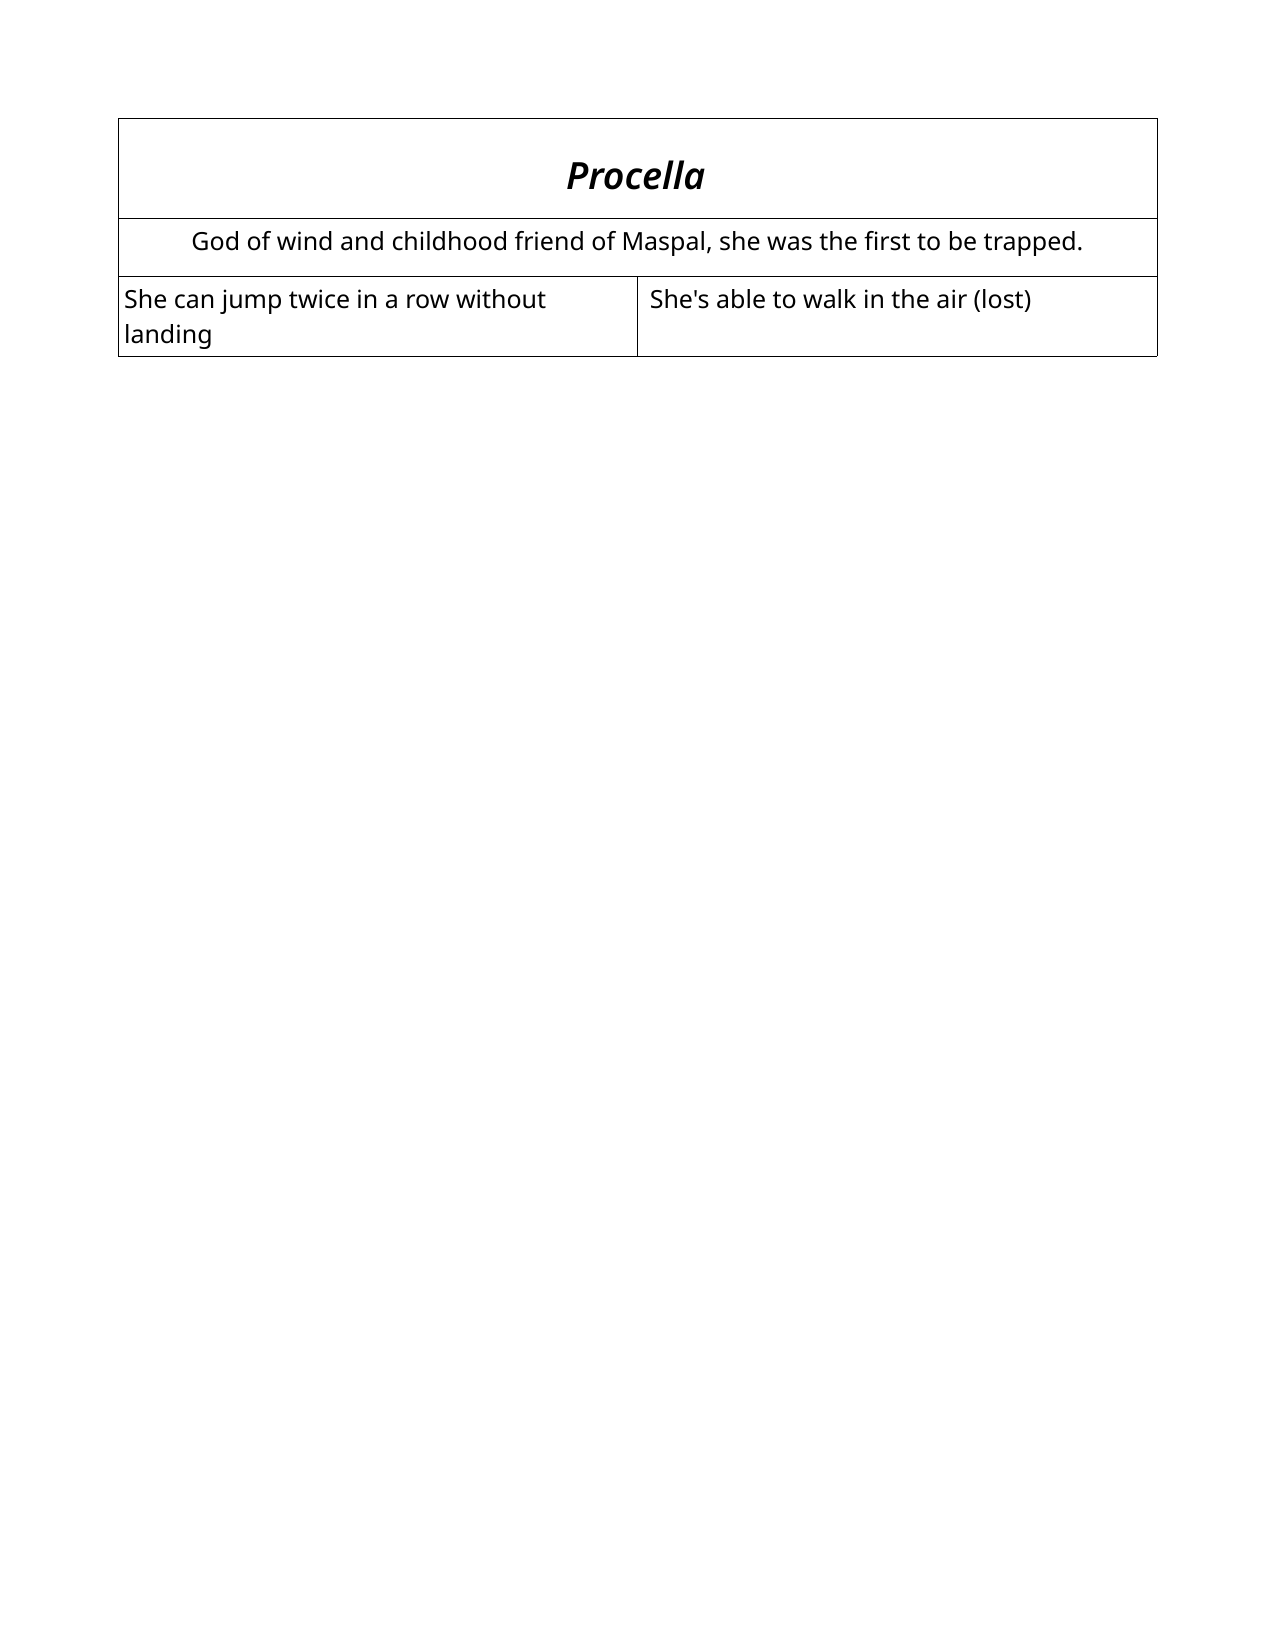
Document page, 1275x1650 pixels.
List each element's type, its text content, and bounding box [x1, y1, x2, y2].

table_cell God of wind and childhood friend of Maspal, she was the first to be trapped. [119, 219, 1157, 276]
table_cell She can jump twice in a row without landing [119, 277, 637, 356]
table_header Procella [119, 119, 1157, 218]
table_cell She's able to walk in the air (lost) [638, 277, 1157, 356]
